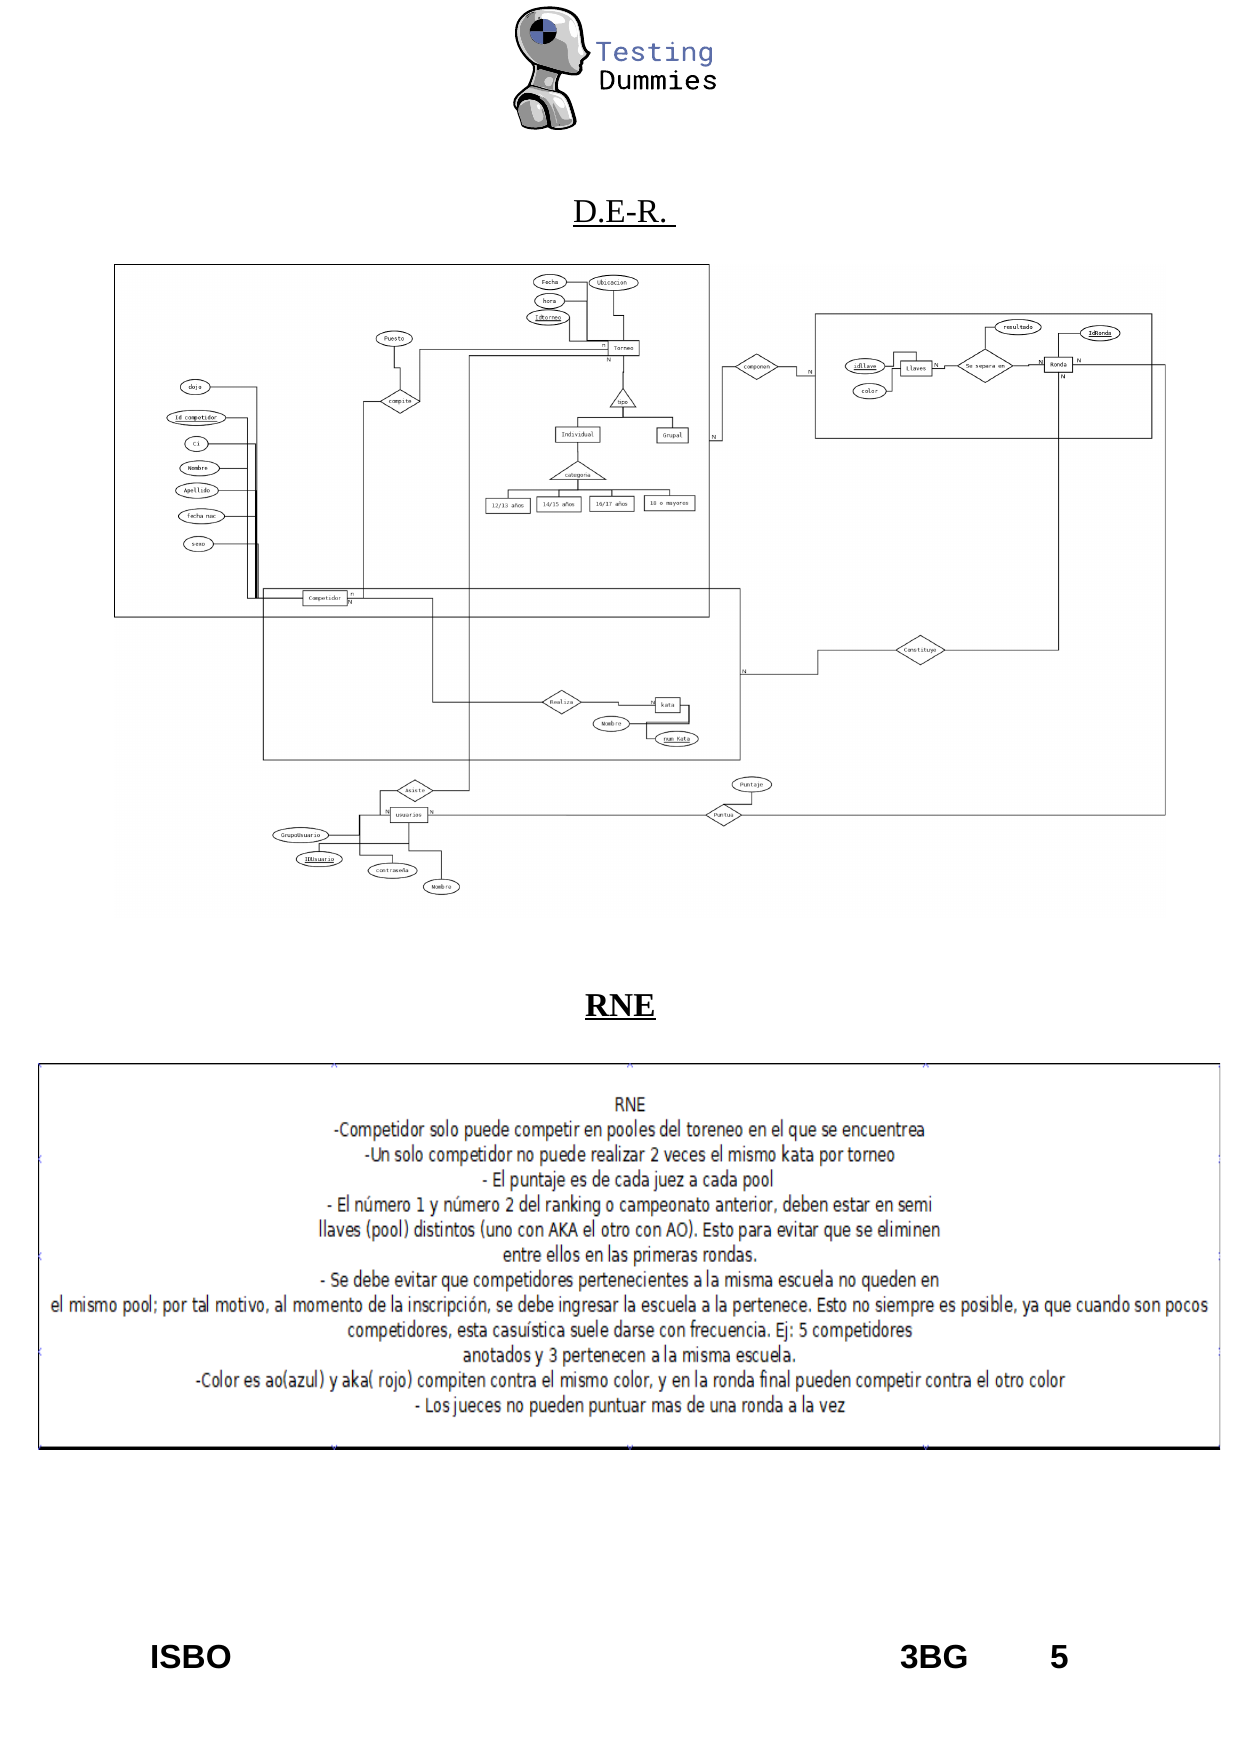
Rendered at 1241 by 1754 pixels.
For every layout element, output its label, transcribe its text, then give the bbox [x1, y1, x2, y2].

picture [114, 264, 1166, 918]
picture [38, 1063, 1221, 1450]
text RNE [150, 985, 1090, 1023]
subtitle D.E-R. [150, 192, 1090, 230]
